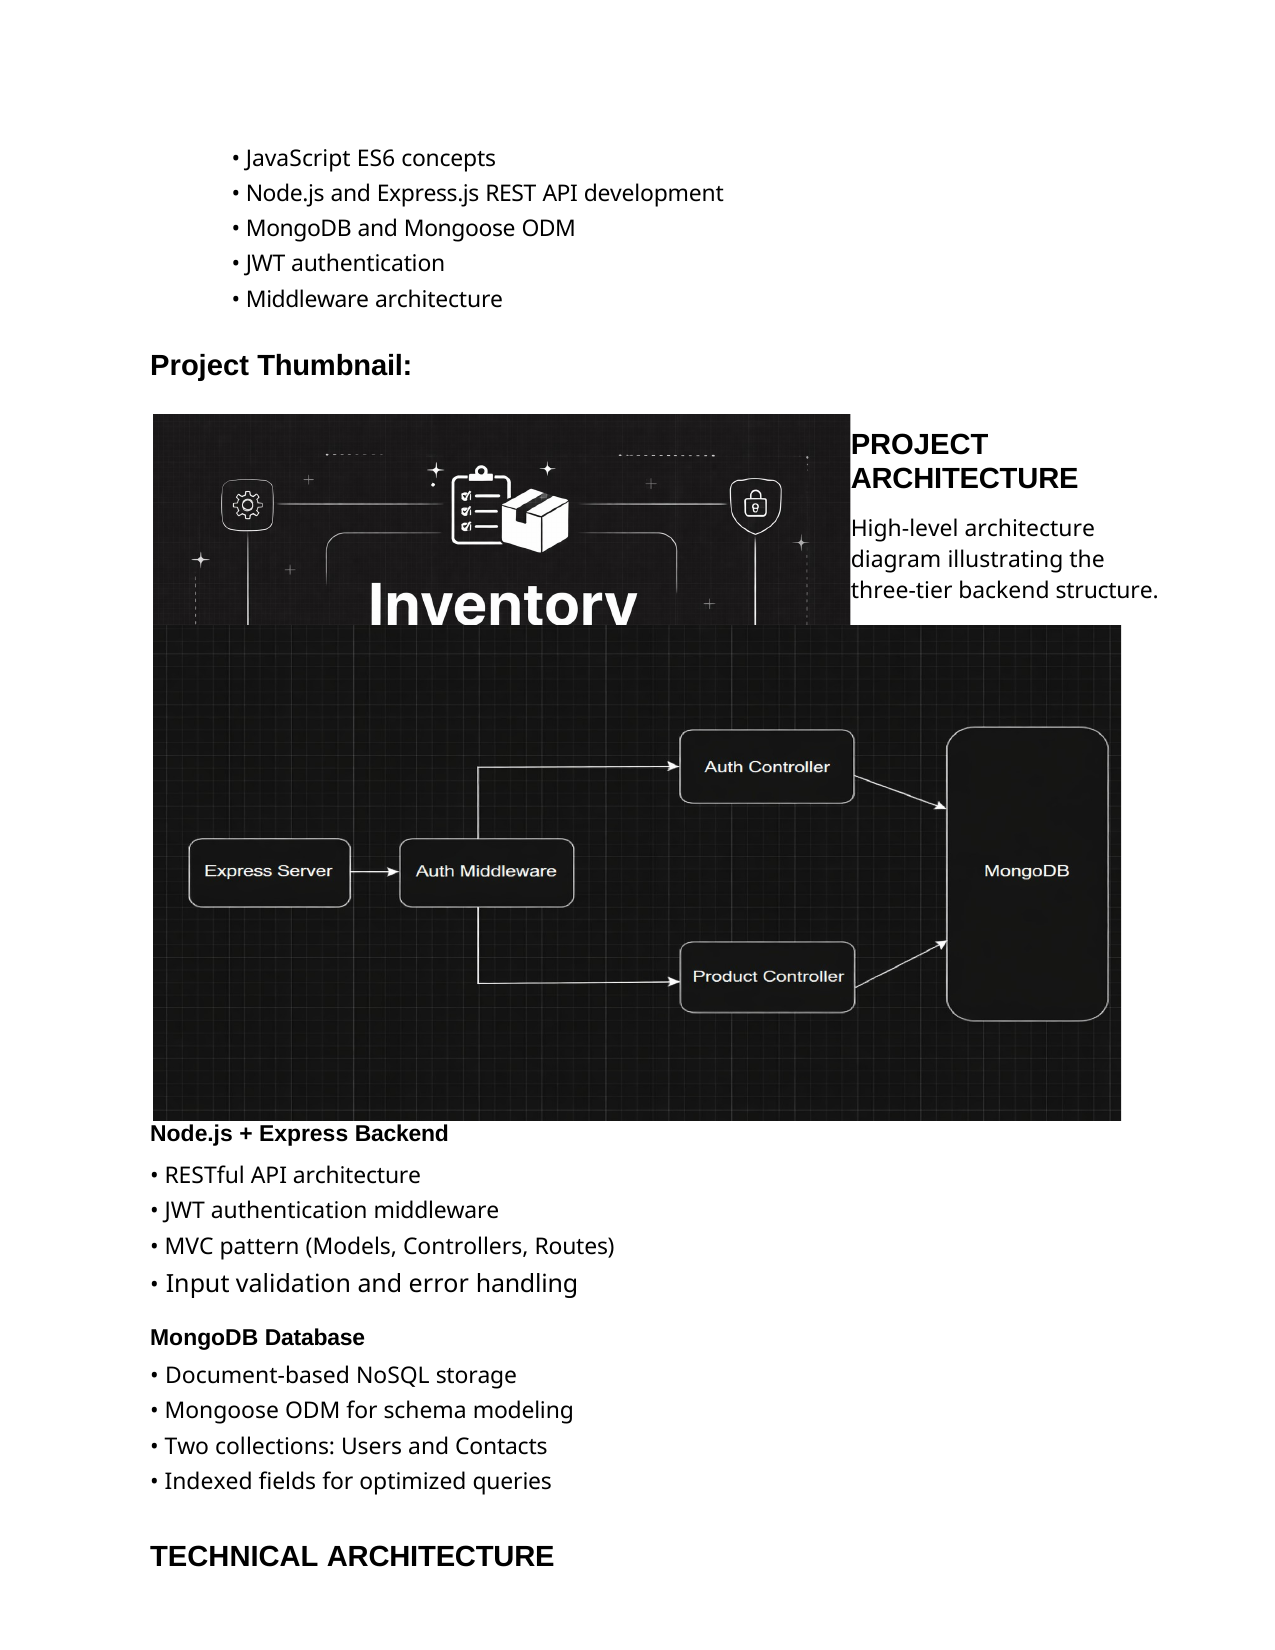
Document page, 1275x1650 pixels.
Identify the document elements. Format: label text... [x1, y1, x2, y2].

list MVC pattern (Models, Controllers, Routes) [150, 1230, 1162, 1261]
list JWT authentication [231, 247, 1162, 278]
list JWT authentication middleware [150, 1194, 1162, 1226]
text Project Thumbnail: [150, 348, 1162, 381]
list MongoDB and Mongoose ODM [231, 212, 1162, 243]
subtitle PROJECT ARCHITECTURE [851, 427, 1162, 494]
list Node.js and Express.js REST API development [231, 177, 1162, 208]
picture [153, 414, 1122, 1121]
subtitle MongoDB Database [150, 1324, 1162, 1351]
subtitle TECHNICAL ARCHITECTURE [150, 1539, 1162, 1572]
list JavaScript ES6 concepts [231, 142, 1162, 173]
list Document-based NoSQL storage [150, 1359, 1162, 1390]
list RESTful API architecture [150, 1159, 1162, 1190]
list Two collections: Users and Contacts [150, 1430, 1162, 1461]
subtitle Node.js + Express Backend [150, 673, 1162, 1147]
text High-level architecture diagram illustrating the three-tier backend structure. [851, 512, 1162, 606]
list Middleware architecture [231, 282, 1162, 314]
list Mongoose ODM for schema modeling [150, 1394, 1162, 1426]
list Indexed fields for optimized queries [150, 1465, 1162, 1497]
list Input validation and error handling [150, 1265, 1162, 1299]
